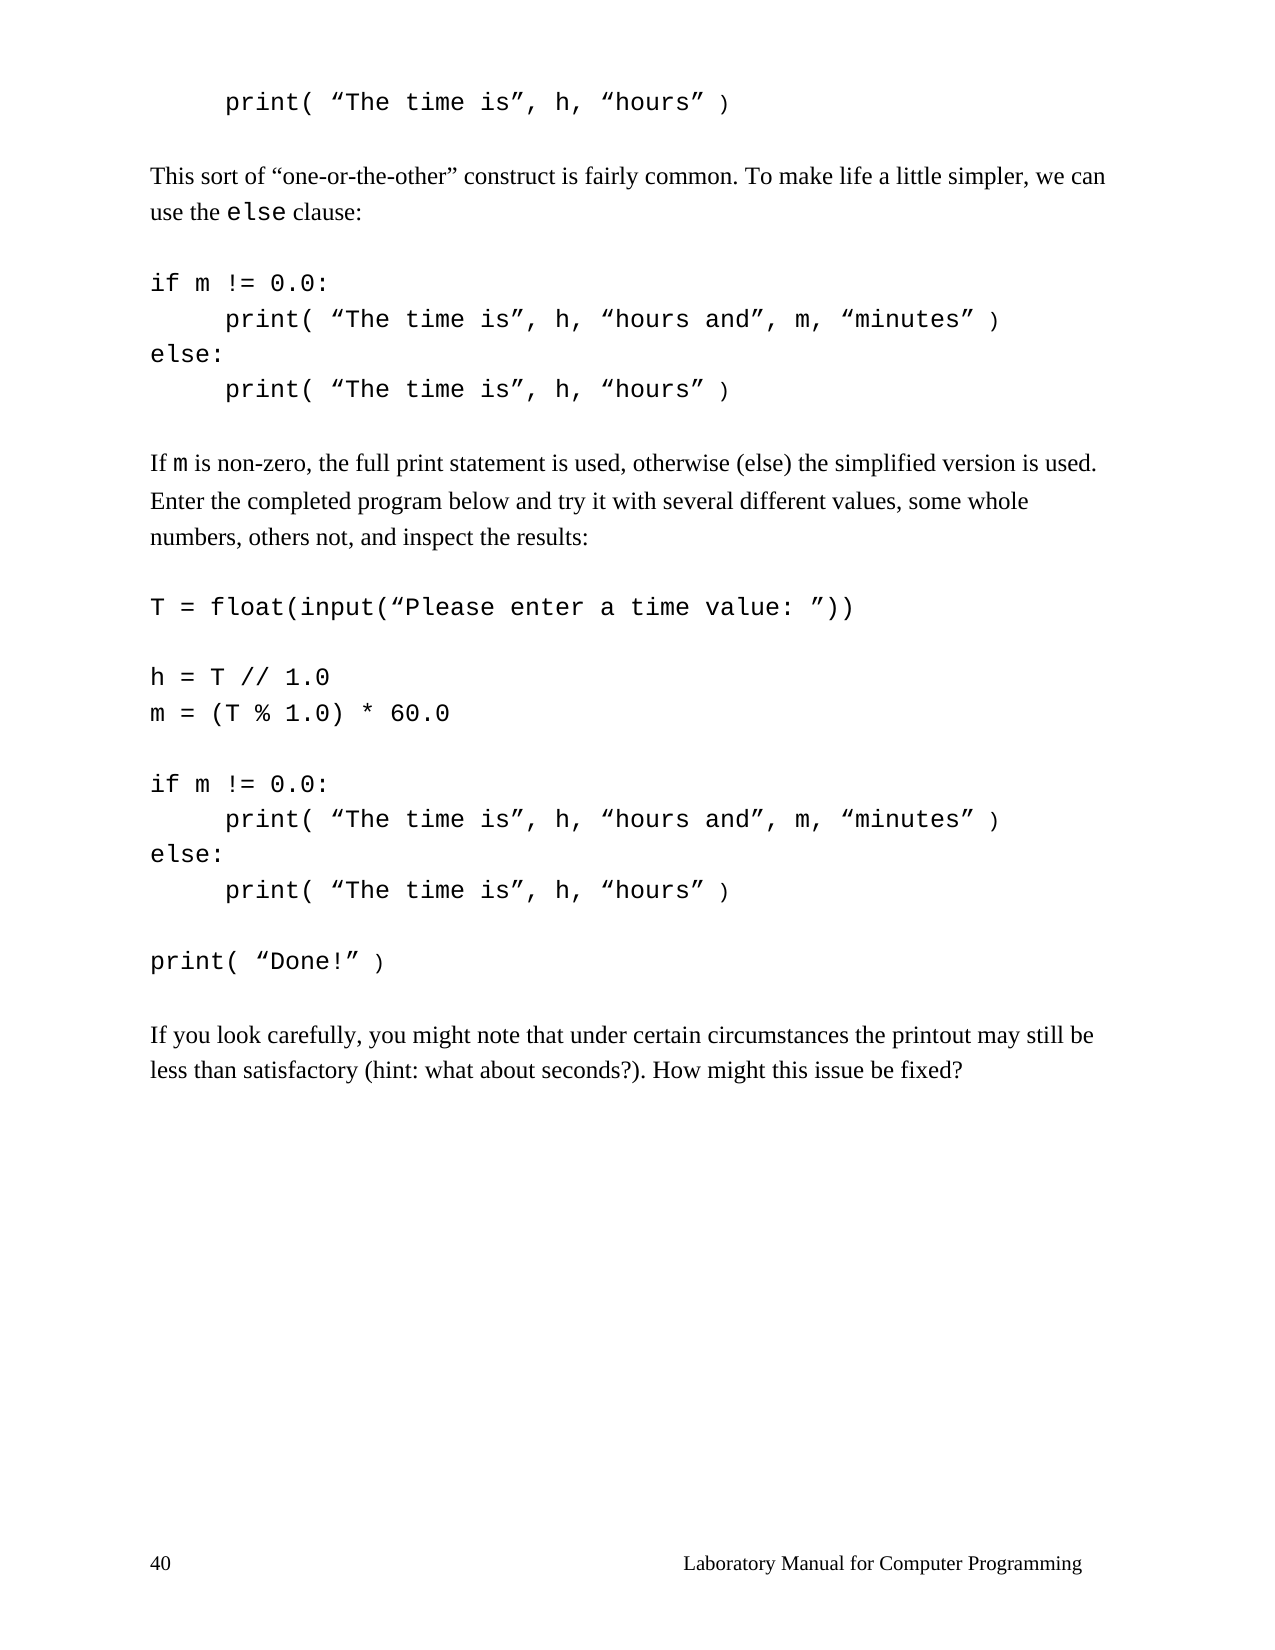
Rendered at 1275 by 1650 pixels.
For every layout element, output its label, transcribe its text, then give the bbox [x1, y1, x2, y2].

text else: [150, 842, 1125, 870]
text print( “The time is”, h, “hours and”, m, “minutes” ) [150, 807, 1125, 835]
text if m != 0.0: [150, 771, 1125, 799]
text print( “The time is”, h, “hours” ) [150, 877, 1125, 906]
text If you look carefully, you might note that under certain circumstances the printout may still be less than satisfactory (hint: what about seconds?). How might this issue be fixed? [150, 1020, 1125, 1084]
text print( “The time is”, h, “hours and”, m, “minutes” ) [150, 306, 1125, 334]
text m = (T % 1.0) * 60.0 [150, 700, 1125, 729]
text print( “The time is”, h, “hours” ) [150, 90, 1125, 118]
text if m != 0.0: [150, 271, 1125, 299]
text h = T // 1.0 [150, 665, 1125, 693]
text If m is non-zero, the full print statement is used, otherwise (else) the simplified version is used. Enter the completed program below and try it with several different values, some whole numbers, others not, and inspect the results: [150, 448, 1125, 551]
text This sort of “one-or-the-other” construct is fairly common. To make life a little simpler, we can use the else clause: [150, 161, 1125, 228]
text T = float(input(“Please enter a time value: ”)) [150, 594, 1125, 622]
text print( “Done!” ) [150, 948, 1125, 977]
text else: [150, 342, 1125, 370]
text print( “The time is”, h, “hours” ) [150, 377, 1125, 405]
